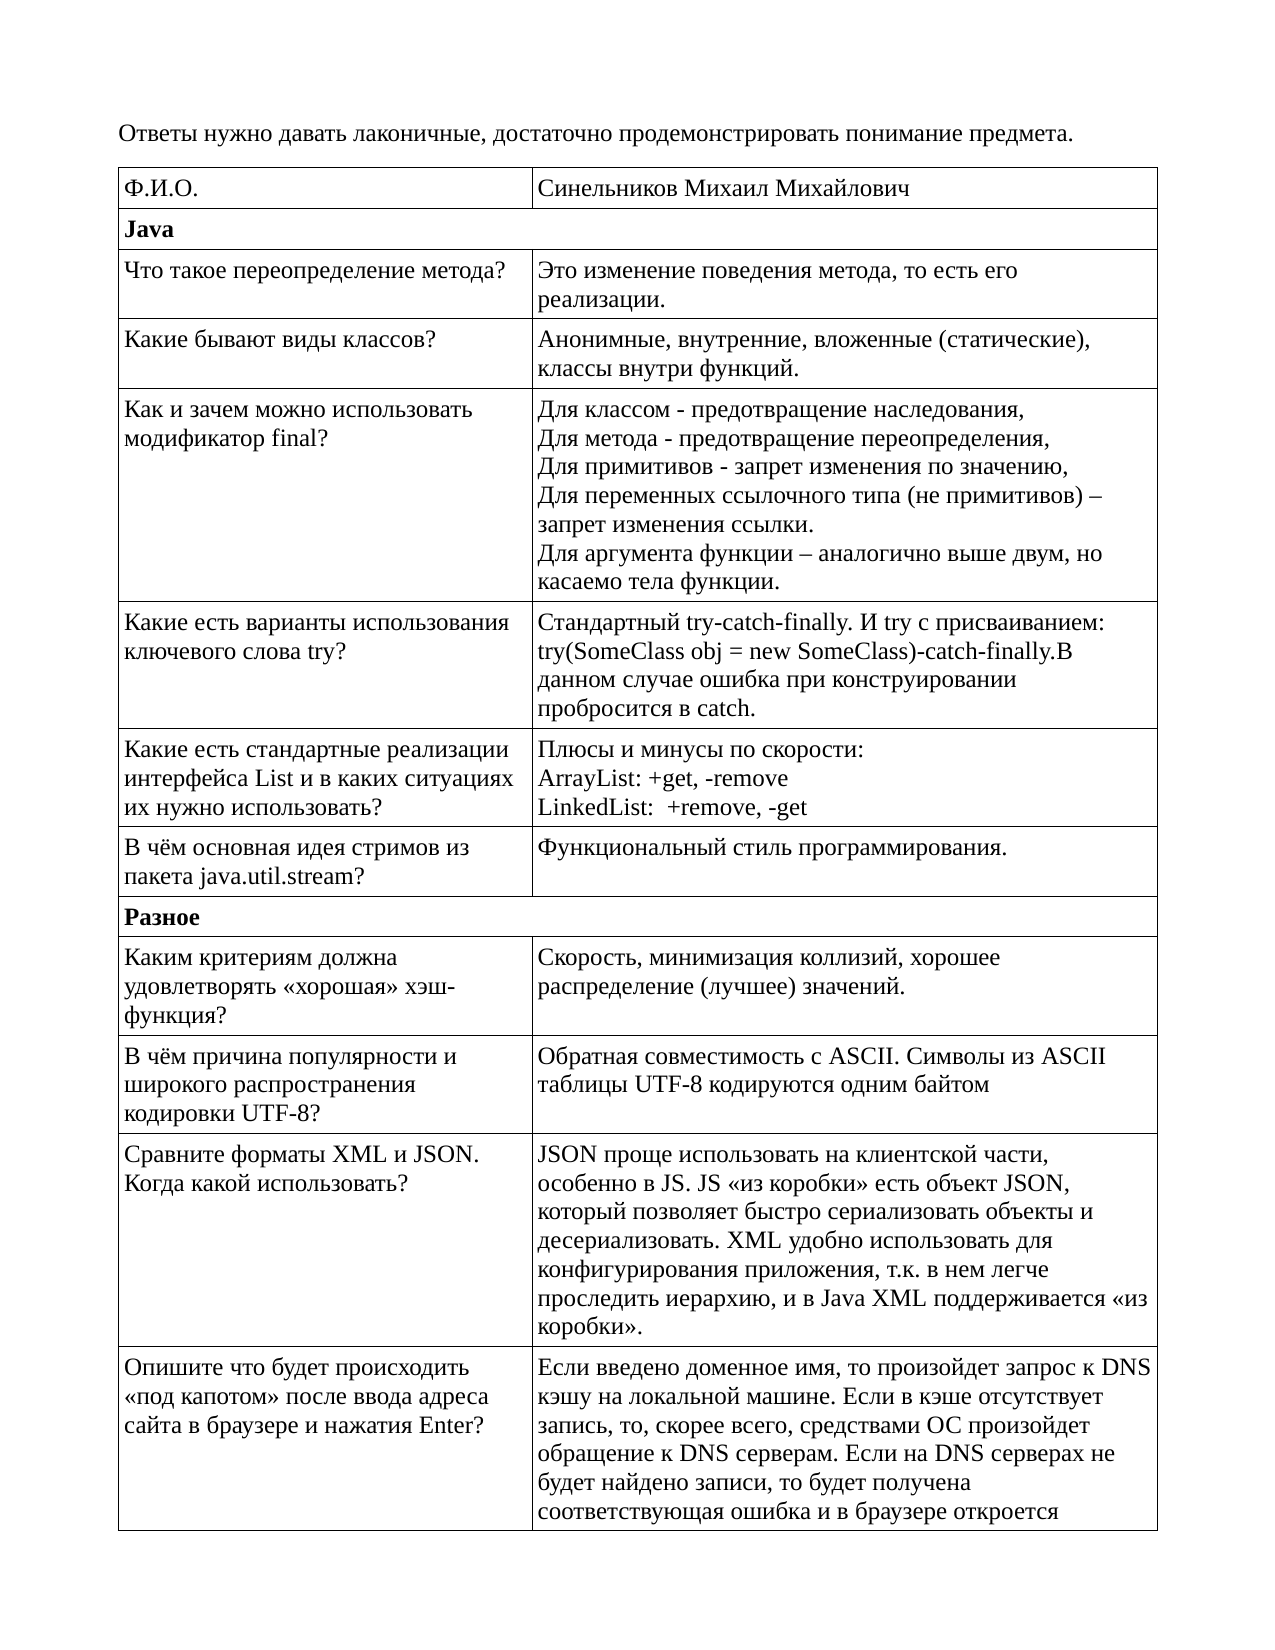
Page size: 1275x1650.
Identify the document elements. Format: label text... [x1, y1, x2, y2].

table_cell Скорость, минимизация коллизий, хорошее распределение (лучшее) значений. [533, 937, 1157, 1034]
table_cell Как и зачем можно использовать модификатор final? [119, 389, 532, 601]
table_cell Это изменение поведения метода, то есть его реализации. [533, 250, 1157, 318]
table_cell В чём причина популярности и широкого распространения кодировки UTF-8? [119, 1036, 532, 1133]
table_cell Опишите что будет происходить «под капотом» после ввода адреса сайта в браузере и нажатия Enter? [119, 1347, 532, 1530]
table_cell Функциональный стиль программирования. [533, 827, 1157, 896]
table_cell Для классом - предотвращение наследования, Для метода - предотвращение переопределения, Для примитивов - запрет изменения по значению, Для переменных ссылочного типа (не примитивов) – запрет изменения ссылки. Для аргумента функции – аналогично выше двум, но касаемо тела функции. [533, 389, 1157, 601]
table_cell Плюсы и минусы по скорости: ArrayList: +get, -remove LinkedList: +remove, -get [533, 729, 1157, 826]
table_cell Каким критериям должна удовлетворять «хорошая» хэш-функция? [119, 937, 532, 1034]
table_cell Разное [119, 897, 1157, 936]
text Ответы нужно давать лаконичные, достаточно продемонстрировать понимание предмета. [118, 118, 1157, 147]
table_cell Обратная совместимость с ASCII. Символы из ASCII таблицы UTF-8 кодируются одним байтом [533, 1036, 1157, 1133]
table_cell Какие есть стандартные реализации интерфейса List и в каких ситуациях их нужно использовать? [119, 729, 532, 826]
table_cell Какие бывают виды классов? [119, 319, 532, 388]
table_cell Если введено доменное имя, то произойдет запрос к DNS кэшу на локальной машине. Если в кэше отсутствует запись, то, скорее всего, средствами ОС произойдет обращение к DNS серверам. Если на DNS серверах не будет найдено записи, то будет получена соответствующая ошибка и в браузере откроется [533, 1347, 1157, 1530]
table_cell Сравните форматы XML и JSON. Когда какой использовать? [119, 1134, 532, 1346]
table_cell JSON проще использовать на клиентской части, особенно в JS. JS «из коробки» есть объект JSON, который позволяет быстро сериализовать объекты и десериализовать. XML удобно использовать для конфигурирования приложения, т.к. в нем легче проследить иерархию, и в Java XML поддерживается «из коробки». [533, 1134, 1157, 1346]
table_cell Стандартный try-catch-finally. И try с присваиванием: try(SomeClass obj = new SomeClass)-catch-finally.В данном случае ошибка при конструировании пробросится в catch. [533, 602, 1157, 728]
table_cell В чём основная идея стримов из пакета java.util.stream? [119, 827, 532, 896]
table_cell Анонимные, внутренние, вложенные (статические), классы внутри функций. [533, 319, 1157, 388]
table_header Ф.И.О. [119, 168, 532, 208]
table_cell Что такое переопределение метода? [119, 250, 532, 318]
table_cell Java [119, 209, 1157, 249]
table_header Синельников Михаил Михайлович [533, 168, 1157, 208]
table_cell Какие есть варианты использования ключевого слова try? [119, 602, 532, 728]
